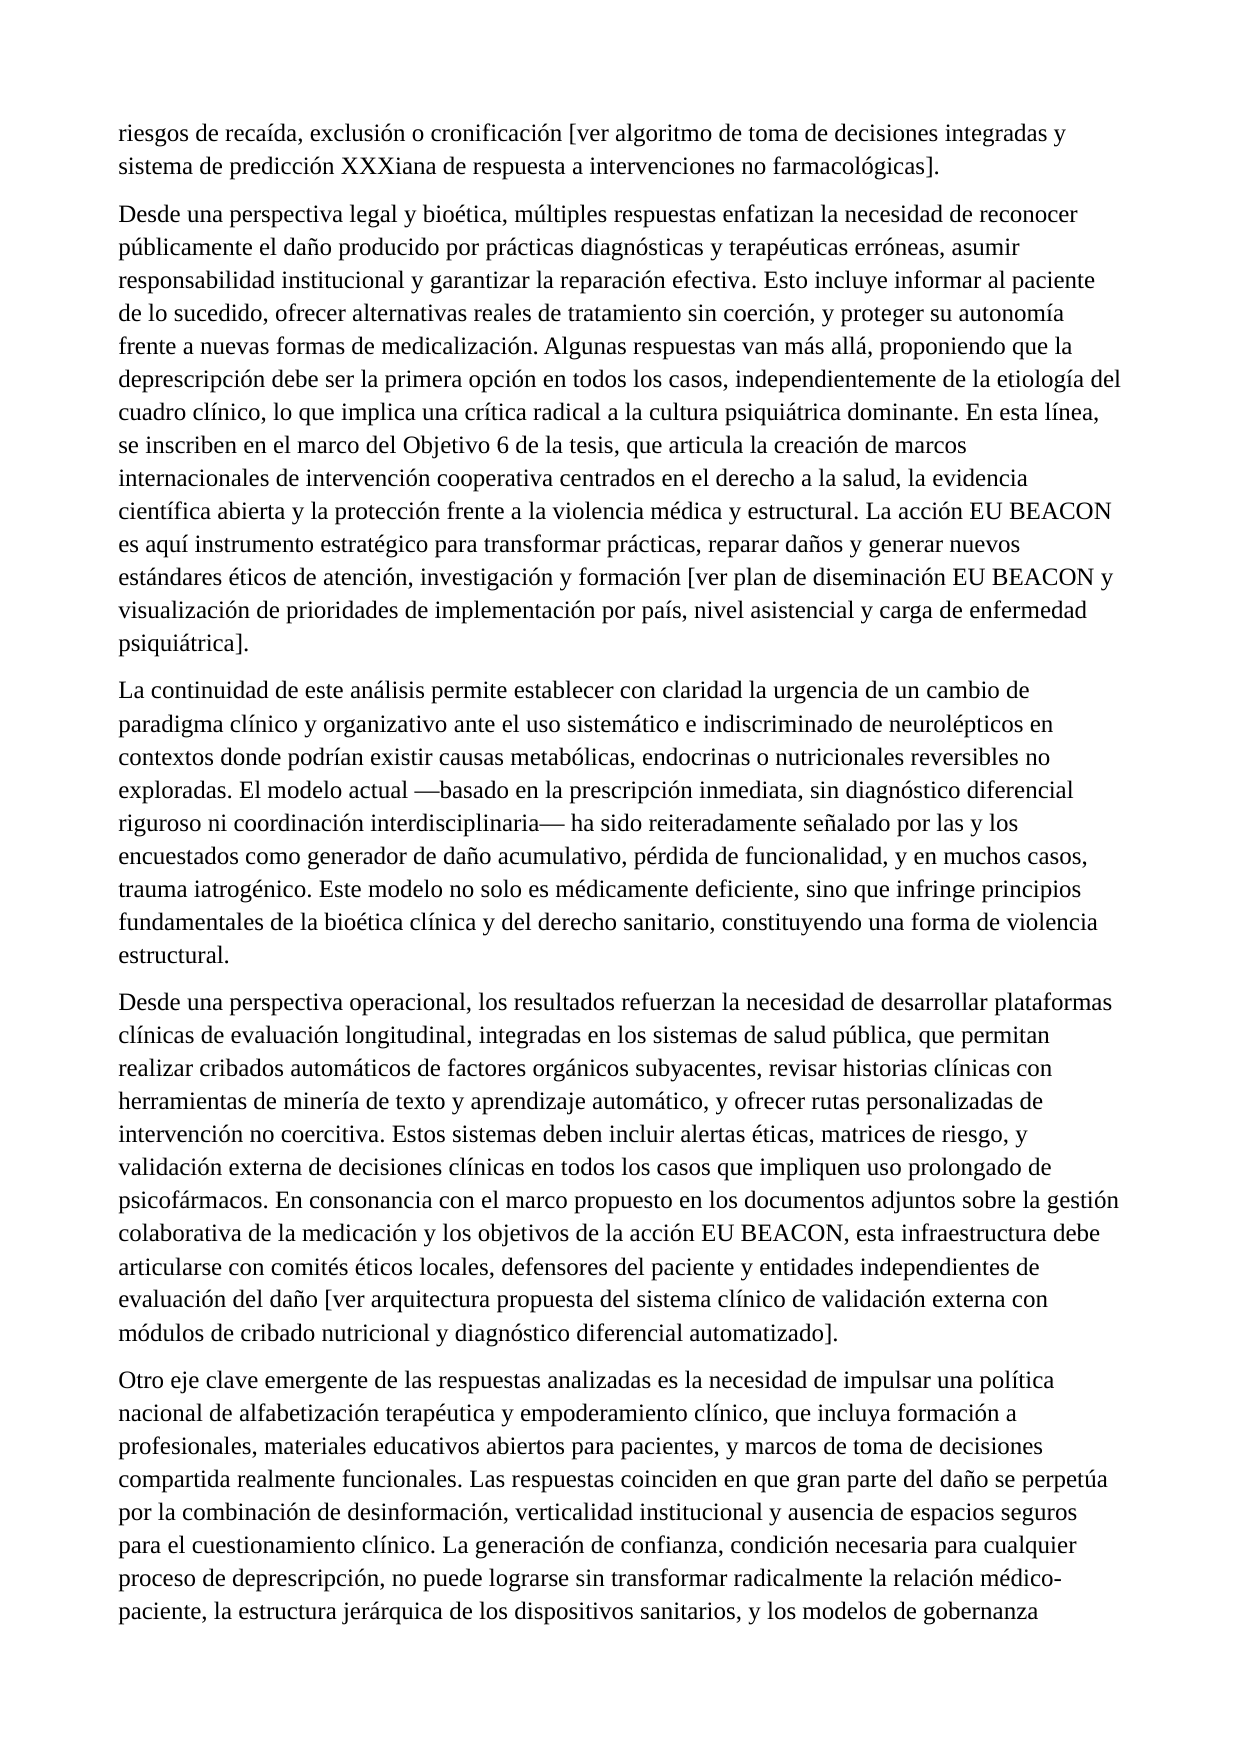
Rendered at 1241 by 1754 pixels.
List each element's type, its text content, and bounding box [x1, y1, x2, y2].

text Desde una perspectiva operacional, los resultados refuerzan la necesidad de desarrollar plataformas clínicas de evaluación longitudinal, integradas en los sistemas de salud pública, que permitan realizar cribados automáticos de factores orgánicos subyacentes, revisar historias clínicas con herramientas de minería de texto y aprendizaje automático, y ofrecer rutas personalizadas de intervención no coercitiva. Estos sistemas deben incluir alertas éticas, matrices de riesgo, y validación externa de decisiones clínicas en todos los casos que impliquen uso prolongado de psicofármacos. En consonancia con el marco propuesto en los documentos adjuntos sobre la gestión colaborativa de la medicación y los objetivos de la acción EU BEACON, esta infraestructura debe articularse con comités éticos locales, defensores del paciente y entidades independientes de evaluación del daño [ver arquitectura propuesta del sistema clínico de validación externa con módulos de cribado nutricional y diagnóstico diferencial automatizado]. [118, 987, 1122, 1346]
text riesgos de recaída, exclusión o cronificación [ver algoritmo de toma de decisiones integradas y sistema de predicción XXXiana de respuesta a intervenciones no farmacológicas]. [118, 118, 1122, 180]
text La continuidad de este análisis permite establecer con claridad la urgencia de un cambio de paradigma clínico y organizativo ante el uso sistemático e indiscriminado de neurolépticos en contextos donde podrían existir causas metabólicas, endocrinas o nutricionales reversibles no exploradas. El modelo actual —basado en la prescripción inmediata, sin diagnóstico diferencial riguroso ni coordinación interdisciplinaria— ha sido reiteradamente señalado por las y los encuestados como generador de daño acumulativo, pérdida de funcionalidad, y en muchos casos, trauma iatrogénico. Este modelo no solo es médicamente deficiente, sino que infringe principios fundamentales de la bioética clínica y del derecho sanitario, constituyendo una forma de violencia estructural. [118, 676, 1122, 968]
text Otro eje clave emergente de las respuestas analizadas es la necesidad de impulsar una política nacional de alfabetización terapéutica y empoderamiento clínico, que incluya formación a profesionales, materiales educativos abiertos para pacientes, y marcos de toma de decisiones compartida realmente funcionales. Las respuestas coinciden en que gran parte del daño se perpetúa por la combinación de desinformación, verticalidad institucional y ausencia de espacios seguros para el cuestionamiento clínico. La generación de confianza, condición necesaria para cualquier proceso de deprescripción, no puede lograrse sin transformar radicalmente la relación médico-paciente, la estructura jerárquica de los dispositivos sanitarios, y los modelos de gobernanza [118, 1365, 1122, 1625]
text Desde una perspectiva legal y bioética, múltiples respuestas enfatizan la necesidad de reconocer públicamente el daño producido por prácticas diagnósticas y terapéuticas erróneas, asumir responsabilidad institucional y garantizar la reparación efectiva. Esto incluye informar al paciente de lo sucedido, ofrecer alternativas reales de tratamiento sin coerción, y proteger su autonomía frente a nuevas formas de medicalización. Algunas respuestas van más allá, proponiendo que la deprescripción debe ser la primera opción en todos los casos, independientemente de la etiología del cuadro clínico, lo que implica una crítica radical a la cultura psiquiátrica dominante. En esta línea, se inscriben en el marco del Objetivo 6 de la tesis, que articula la creación de marcos internacionales de intervención cooperativa centrados en el derecho a la salud, la evidencia científica abierta y la protección frente a la violencia médica y estructural. La acción EU BEACON es aquí instrumento estratégico para transformar prácticas, reparar daños y generar nuevos estándares éticos de atención, investigación y formación [ver plan de diseminación EU BEACON y visualización de prioridades de implementación por país, nivel asistencial y carga de enfermedad psiquiátrica]. [118, 199, 1122, 657]
